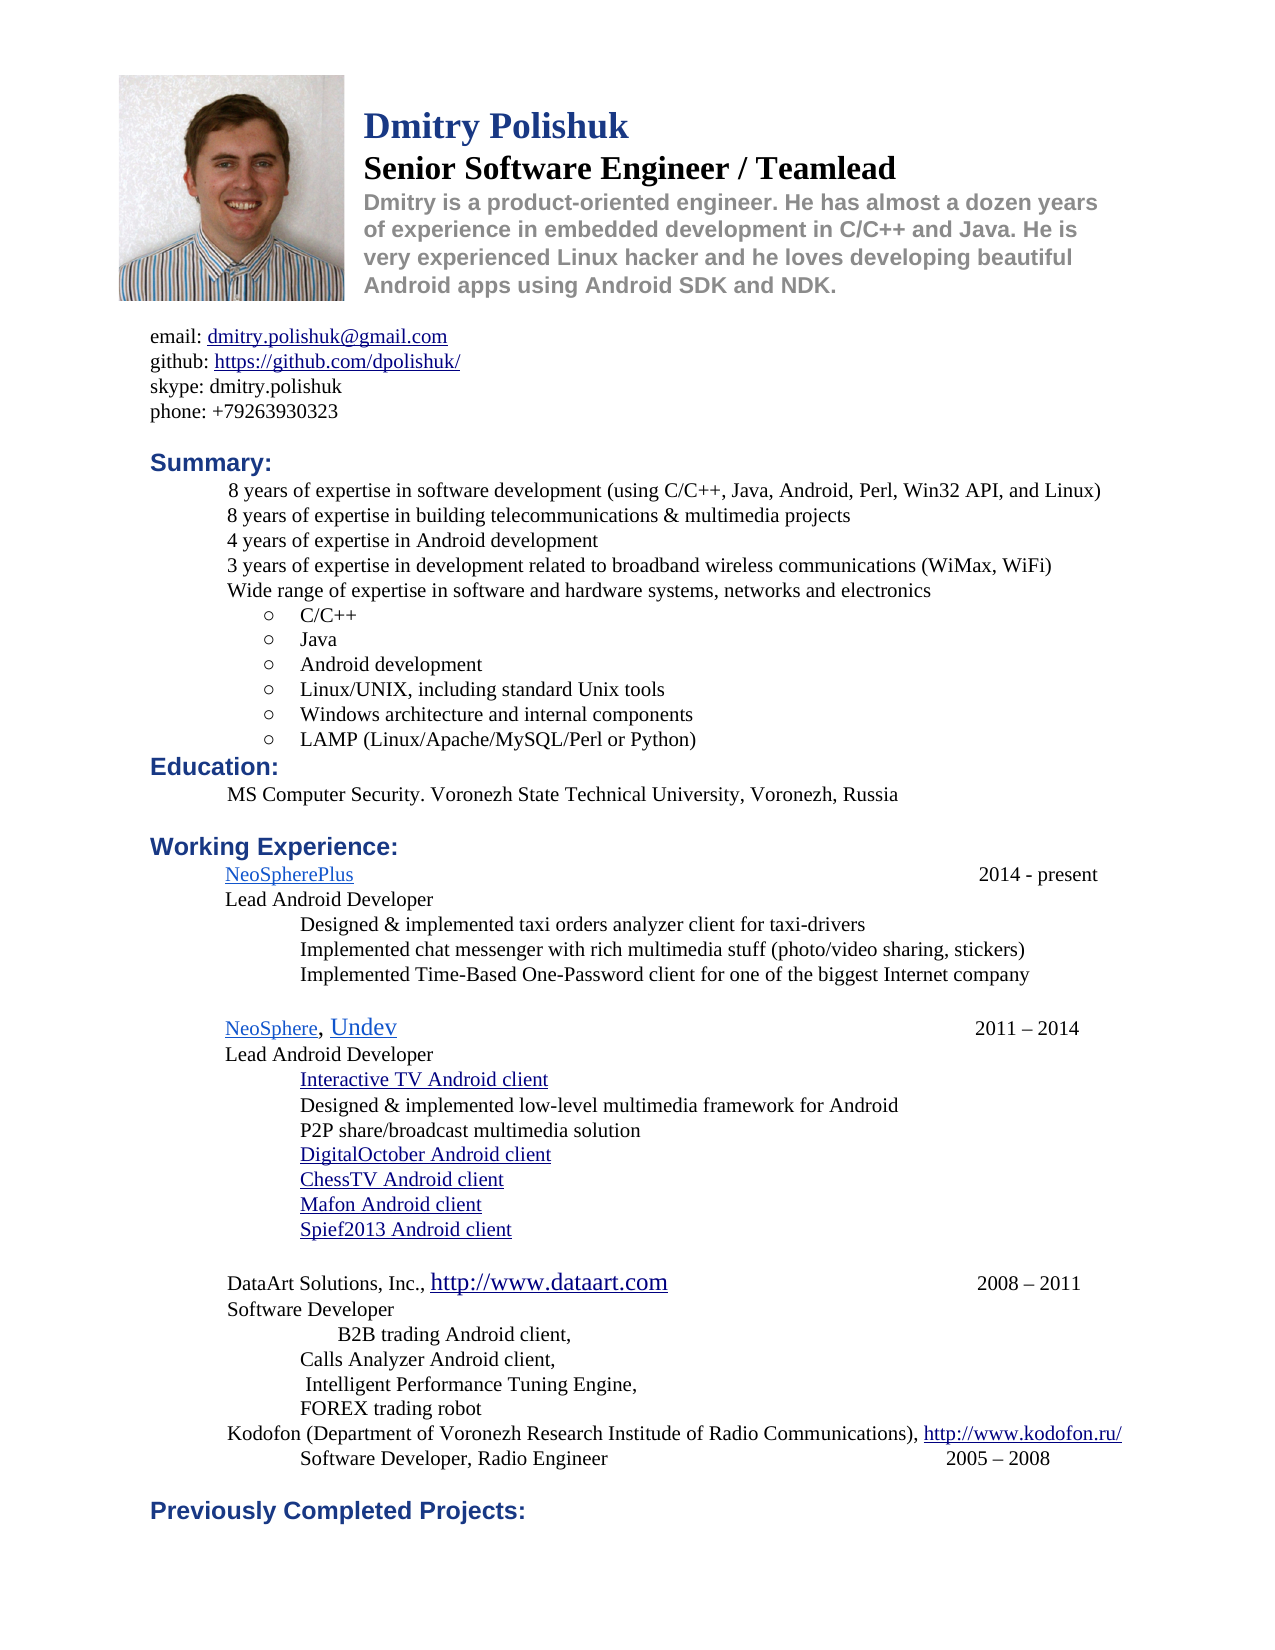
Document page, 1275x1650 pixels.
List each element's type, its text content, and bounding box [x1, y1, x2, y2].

text 3 years of expertise in development related to broadband wireless communications (WiMax, WiFi) [227, 554, 1125, 577]
list LAMP (Linux/Apache/MySQL/Perl or Python) [262, 728, 1125, 751]
text B2B trading Android client, [187, 1323, 1125, 1346]
text Implemented chat messenger with rich multimedia stuff (photo/video sharing, stickers) [225, 938, 1125, 961]
text Mafon Android client [225, 1193, 1125, 1216]
text Working Experience: [150, 833, 1125, 861]
text NeoSpherePlus 2014 - present [150, 863, 1125, 886]
text 4 years of expertise in Android development [227, 529, 1125, 552]
text Dmitry is a product-oriented engineer. He has almost a dozen years of experience in embedded development in C/C++ and Java. He is very experienced Linux hacker and he loves developing beautiful Android apps using Android SDK and NDK. [345, 189, 1125, 298]
text Interactive TV Android client [150, 1068, 1125, 1091]
list Android development [262, 653, 1125, 676]
text email: dmitry.polishuk@gmail.com [150, 325, 1125, 348]
text Dmitry Polishuk [345, 105, 1125, 146]
text Designed & implemented taxi orders analyzer client for taxi-drivers [150, 913, 1125, 936]
text Spief2013 Android client [225, 1218, 1125, 1241]
text Lead Android Developer [150, 1043, 1125, 1066]
text DataArt Solutions, Inc., http://www.dataart.com 2008 – 2011 [227, 1268, 1125, 1296]
text P2P share/broadcast multimedia solution [225, 1118, 1125, 1142]
text Intelligent Performance Tuning Engine, [262, 1372, 1125, 1396]
text 8 years of expertise in building telecommunications & multimedia projects [227, 504, 1125, 527]
text MS Computer Security. Voronezh State Technical University, Voronezh, Russia [227, 783, 1125, 806]
text Education: [150, 753, 1125, 781]
text Lead Android Developer [150, 888, 1125, 911]
picture [118, 75, 345, 301]
text Senior Software Engineer / Teamlead [345, 150, 1125, 187]
text DigitalOctober Android client [225, 1143, 1125, 1166]
text Wide range of expertise in software and hardware systems, networks and electronics [227, 578, 1125, 602]
text phone: +79263930323 [150, 399, 1125, 423]
text Summary: 8 years of expertise in software development (using C/C++, Java, Android, Perl, Win32 API, and Linux) [150, 449, 1125, 502]
text Previously Completed Projects: [150, 1497, 1125, 1525]
list Java [262, 628, 1125, 651]
list Linux/UNIX, including standard Unix tools [262, 678, 1125, 701]
text Kodofon (Department of Voronezh Research Institude of Radio Communications), http://www.kodofon.ru/ [227, 1422, 1125, 1445]
text FOREX trading robot [262, 1397, 1125, 1420]
text github: https://github.com/dpolishuk/ [150, 350, 1125, 373]
text Designed & implemented low-level multimedia framework for Android [225, 1093, 1125, 1117]
text skype: dmitry.polishuk [150, 374, 1125, 398]
text NeoSphere, Undev 2011 – 2014 [150, 1013, 1125, 1041]
list C/C++ [262, 603, 1125, 627]
text Software Developer [227, 1298, 1125, 1321]
text Implemented Time-Based One-Password client for one of the biggest Internet company [225, 963, 1125, 986]
text Software Developer, Radio Engineer 2005 – 2008 [262, 1447, 1125, 1470]
text ChessTV Android client [225, 1168, 1125, 1191]
text Calls Analyzer Android client, [262, 1347, 1125, 1371]
list Windows architecture and internal components [262, 703, 1125, 726]
